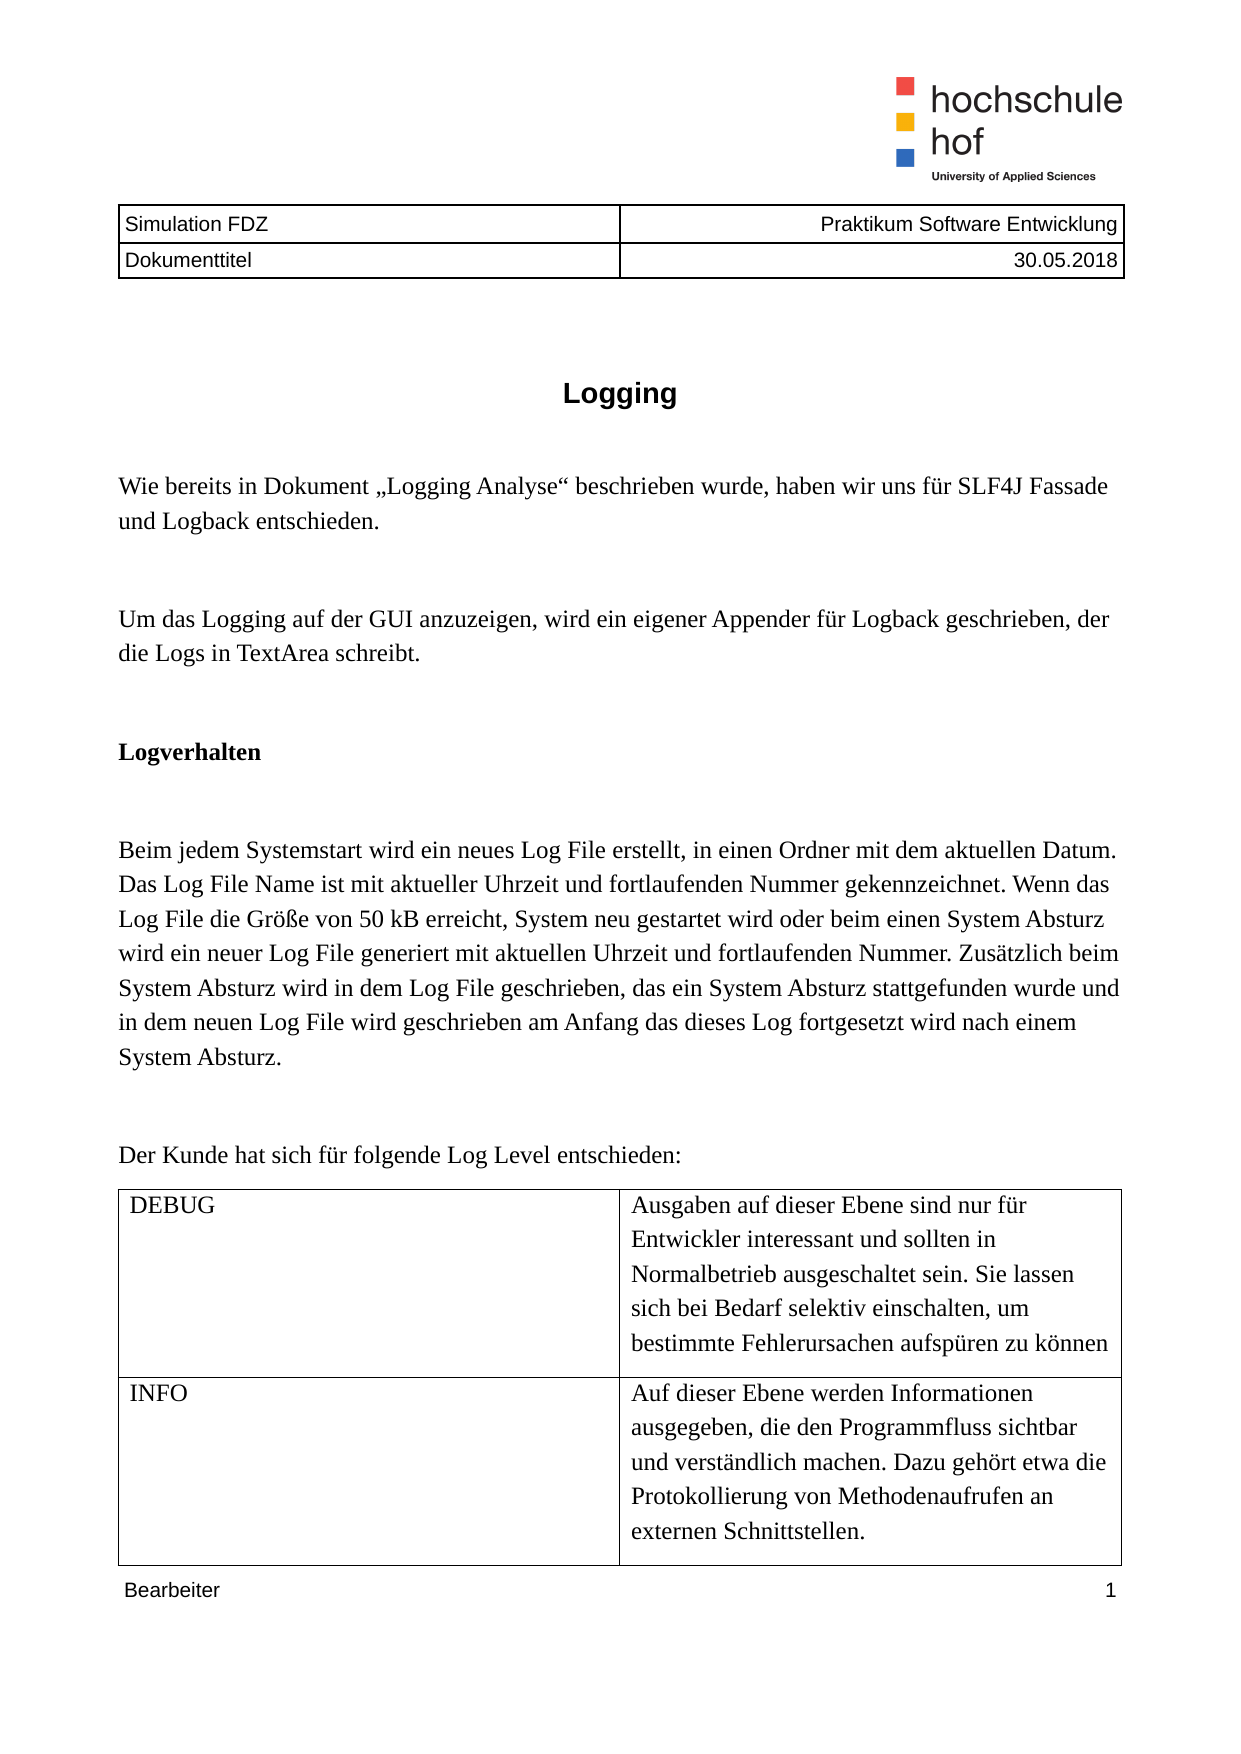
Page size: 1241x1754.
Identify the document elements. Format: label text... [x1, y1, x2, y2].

text Um das Logging auf der GUI anzuzeigen, wird ein eigener Appender für Logback geschrieben, der die Logs in TextArea schreibt. [118, 604, 1122, 667]
table_header Ausgaben auf dieser Ebene sind nur für Entwickler interessant und sollten in Normalbetrieb ausgeschaltet sein. Sie lassen sich bei Bedarf selektiv einschalten, um bestimmte Fehlerursachen aufspüren zu können [620, 1190, 1121, 1377]
text Beim jedem Systemstart wird ein neues Log File erstellt, in einen Ordner mit dem aktuellen Datum. Das Log File Name ist mit aktueller Uhrzeit und fortlaufenden Nummer gekennzeichnet. Wenn das Log File die Größe von 50 kB erreicht, System neu gestartet wird oder beim einen System Absturz wird ein neuer Log File generiert mit aktuellen Uhrzeit und fortlaufenden Nummer. Zusätzlich beim System Absturz wird in dem Log File geschrieben, das ein System Absturz stattgefunden wurde und in dem neuen Log File wird geschrieben am Anfang das dieses Log fortgesetzt wird nach einem System Absturz. [118, 835, 1122, 1070]
table_cell Auf dieser Ebene werden Informationen ausgegeben, die den Programmfluss sichtbar und verständlich machen. Dazu gehört etwa die Protokollierung von Methodenaufrufen an externen Schnittstellen. [620, 1378, 1121, 1565]
text Der Kunde hat sich für folgende Log Level entschieden: [118, 1140, 1122, 1168]
text Wie bereits in Dokument „Logging Analyse“ beschrieben wurde, haben wir uns für SLF4J Fassade und Logback entschieden. [118, 471, 1122, 534]
subtitle Logging [118, 376, 1122, 410]
table_header DEBUG [119, 1190, 619, 1377]
text Logverhalten [118, 737, 1122, 765]
table_cell INFO [119, 1378, 619, 1565]
